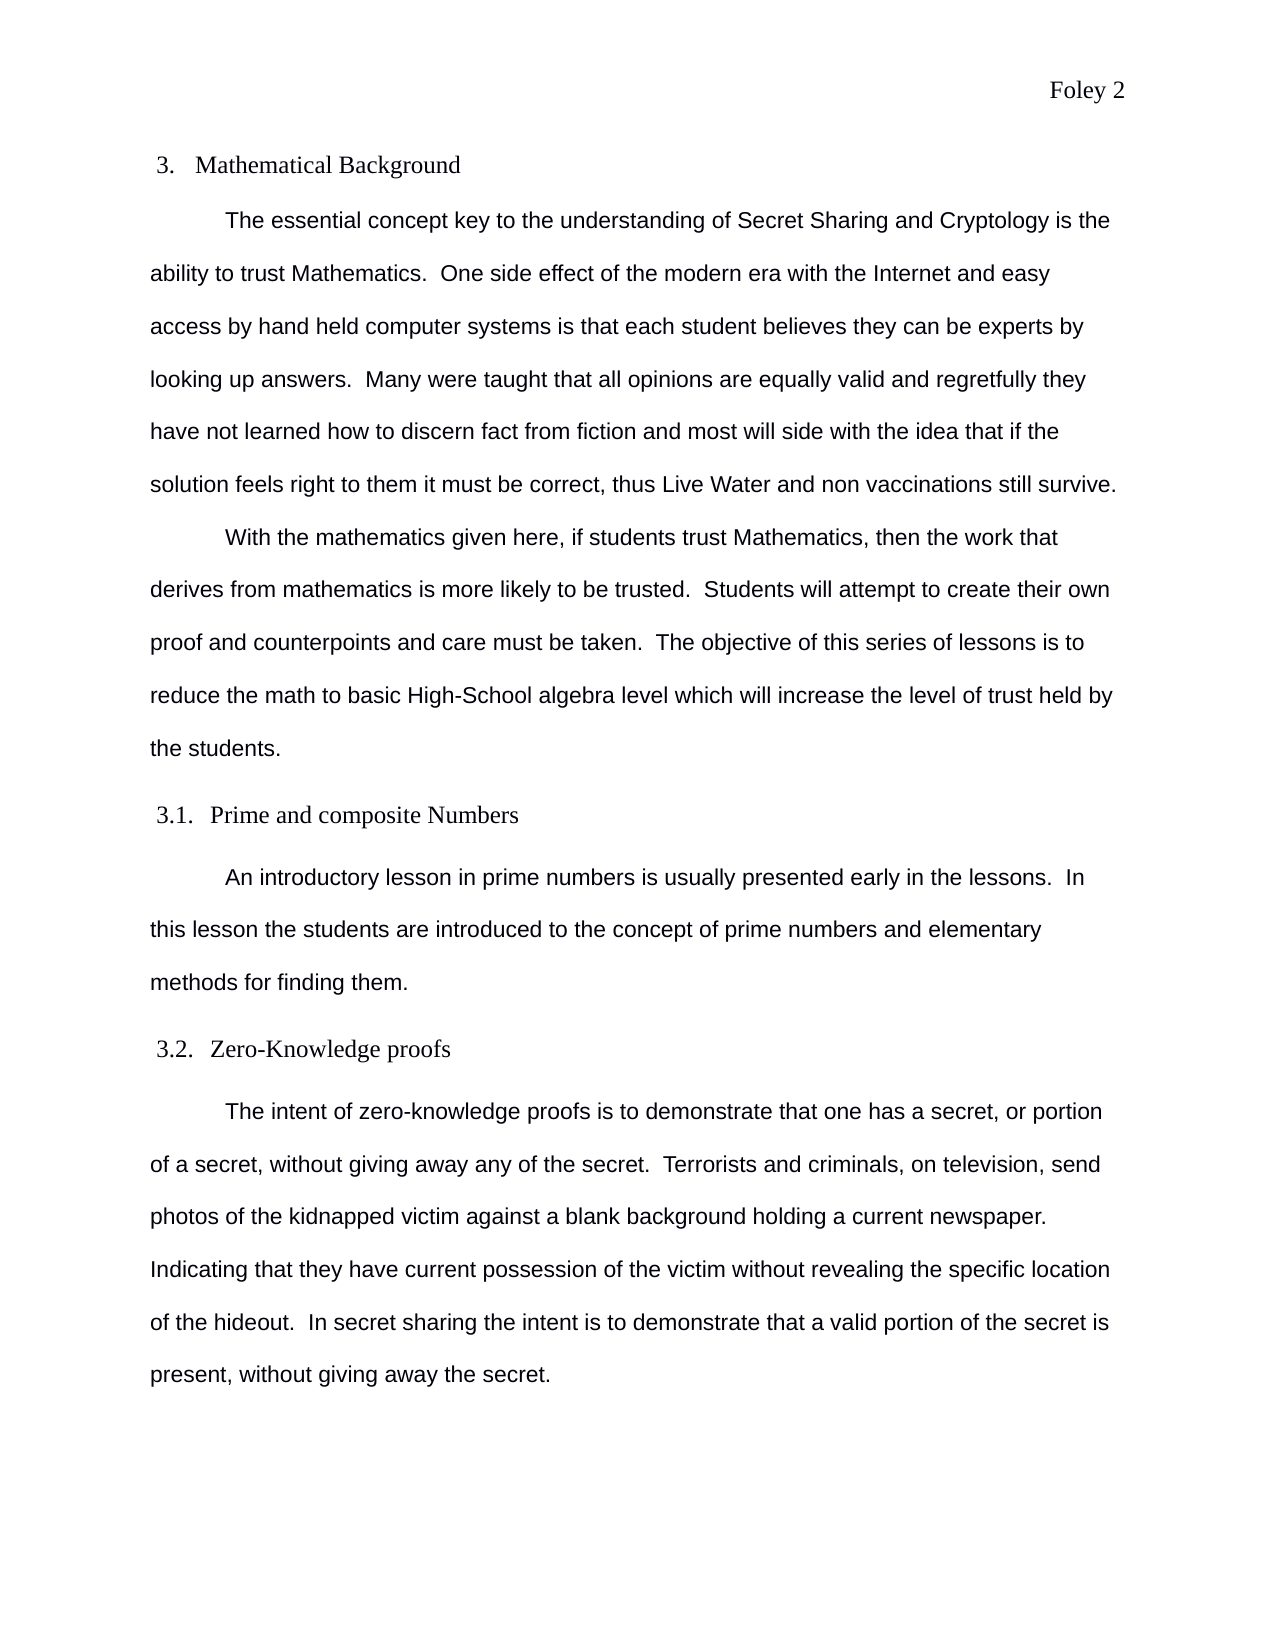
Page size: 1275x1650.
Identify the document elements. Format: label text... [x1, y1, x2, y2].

subtitle Mathematical Background [150, 150, 1125, 179]
text The essential concept key to the understanding of Secret Sharing and Cryptology is the ability to trust Mathematics. One side effect of the modern era with the Internet and easy access by hand held computer systems is that each student believes they can be experts by looking up answers. Many were taught that all opinions are equally valid and regretfully they have not learned how to discern fact from fiction and most will side with the idea that if the solution feels right to them it must be correct, thus Live Water and non vaccinations still survive. With the mathematics given here, if students trust Mathematics, then the work that derives from mathematics is more likely to be trusted. Students will attempt to create their own proof and counterpoints and care must be taken. The objective of this series of lessons is to reduce the math to basic High-School algebra level which will increase the level of trust held by the students. [150, 207, 1125, 761]
subtitle Prime and composite Numbers [150, 800, 1125, 828]
text The intent of zero-knowledge proofs is to demonstrate that one has a secret, or portion of a secret, without giving away any of the secret. Terrorists and criminals, on television, send photos of the kidnapped victim against a blank background holding a current newspaper. Indicating that they have current possession of the victim without revealing the specific location of the hideout. In secret sharing the intent is to demonstrate that a valid portion of the secret is present, without giving away the secret. [150, 1098, 1125, 1388]
subtitle Zero-Knowledge proofs [150, 1034, 1125, 1063]
text An introductory lesson in prime numbers is usually presented early in the lessons. In this lesson the students are introduced to the concept of prime numbers and elementary methods for finding them. [150, 863, 1125, 995]
